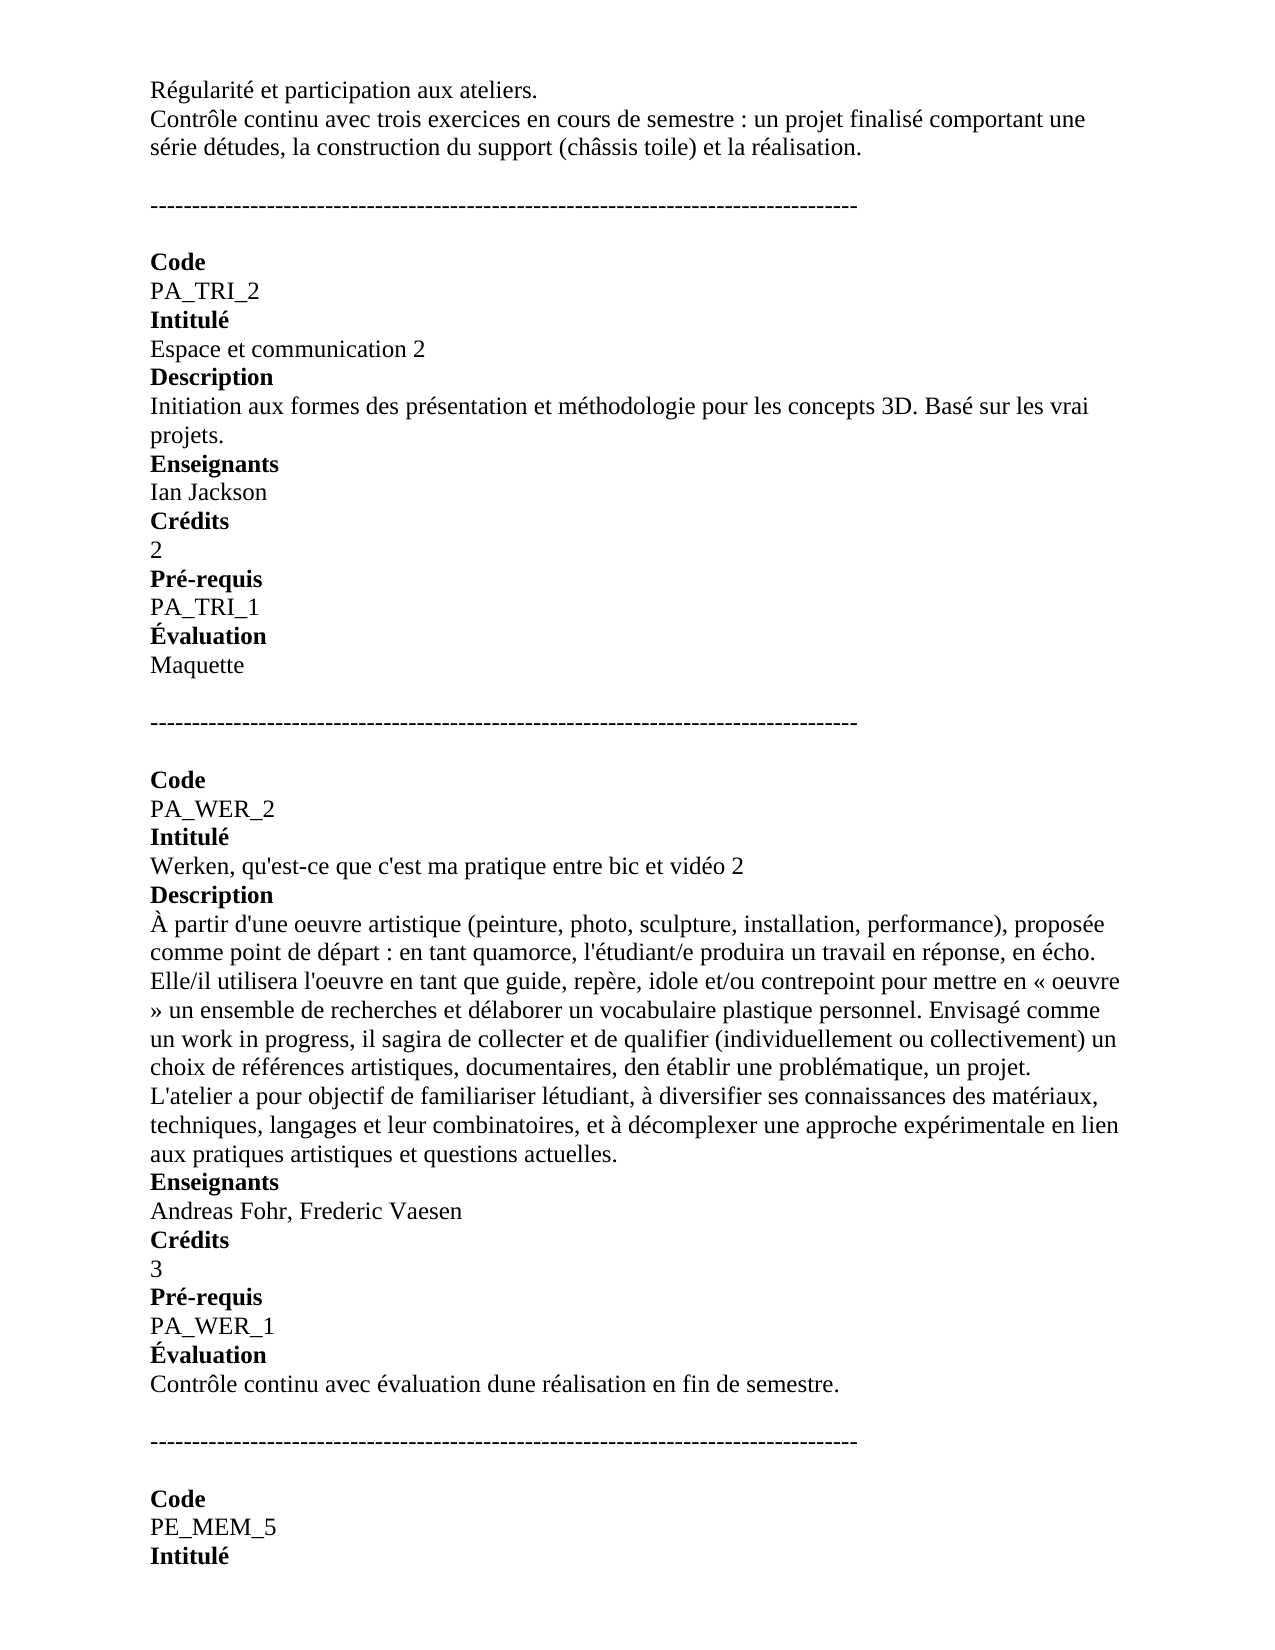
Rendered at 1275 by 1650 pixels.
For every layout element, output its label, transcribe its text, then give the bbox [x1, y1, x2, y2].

text Code [150, 1484, 1125, 1512]
text PA_TRI_1 [150, 592, 1125, 621]
text Pré-requis [150, 564, 1125, 592]
text Espace et communication 2 [150, 334, 1125, 362]
text ------------------------------------------------------------------------------------- [150, 707, 1125, 736]
text Description [150, 362, 1125, 391]
text Crédits [150, 506, 1125, 535]
text Contrôle continu avec évaluation dune réalisation en fin de semestre. [150, 1369, 1125, 1397]
text Maquette [150, 650, 1125, 679]
text À partir d'une oeuvre artistique (peinture, photo, sculpture, installation, performance ), proposée comme point de départ : en tant quamorce, l'étudiant/e produira un travail en réponse, en écho. Elle/il utilisera l'oeuvre en tant que guide, repère, idole et/ou contrepoint pour mettre en « oeuvre » un ensemble de recherches et délaborer un vocabulaire plastique personnel. Envisagé comme un work in progress, il sagira de collecter et de qualifier (individuellement ou collectivement) un choix de références artistiques, documentaires, den établir une problématique, un projet. L'atelier a pour objectif de familiariser létudiant, à diversifier ses connaissances des matériaux, techniques, langages et leur combinatoires, et à décomplexer une approche expérimentale en lien aux pratiques artistiques et questions actuelles. [150, 909, 1125, 1167]
text Régularité et participation aux ateliers. Contrôle continu avec trois exercices en cours de semestre : un projet finalisé comportant une série détudes, la construction du support (châssis toile) et la réalisation. [150, 75, 1125, 161]
text PE_MEM_5 [150, 1512, 1125, 1541]
text Pré-requis [150, 1282, 1125, 1311]
text ------------------------------------------------------------------------------------- [150, 1426, 1125, 1455]
text Évaluation [150, 1340, 1125, 1369]
text Intitulé [150, 822, 1125, 851]
text Code [150, 765, 1125, 794]
text 2 [150, 535, 1125, 564]
text ------------------------------------------------------------------------------------- [150, 190, 1125, 219]
text Crédits [150, 1225, 1125, 1254]
text PA_WER_2 [150, 794, 1125, 822]
text Intitulé [150, 305, 1125, 334]
text Andreas Fohr, Frederic Vaesen [150, 1196, 1125, 1225]
text Enseignants [150, 449, 1125, 477]
text Description [150, 880, 1125, 909]
text Code [150, 247, 1125, 276]
text Évaluation [150, 621, 1125, 650]
text Intitulé [150, 1541, 1125, 1570]
text Ian Jackson [150, 477, 1125, 506]
text PA_TRI_2 [150, 276, 1125, 305]
text 3 [150, 1254, 1125, 1282]
text Initiation aux formes des présentation et méthodologie pour les concepts 3D. Basé sur les vrai projets. [150, 391, 1125, 449]
text Enseignants [150, 1167, 1125, 1196]
text Werken, qu'est-ce que c'est ma pratique entre bic et vidéo 2 [150, 851, 1125, 880]
text PA_WER_1 [150, 1311, 1125, 1340]
